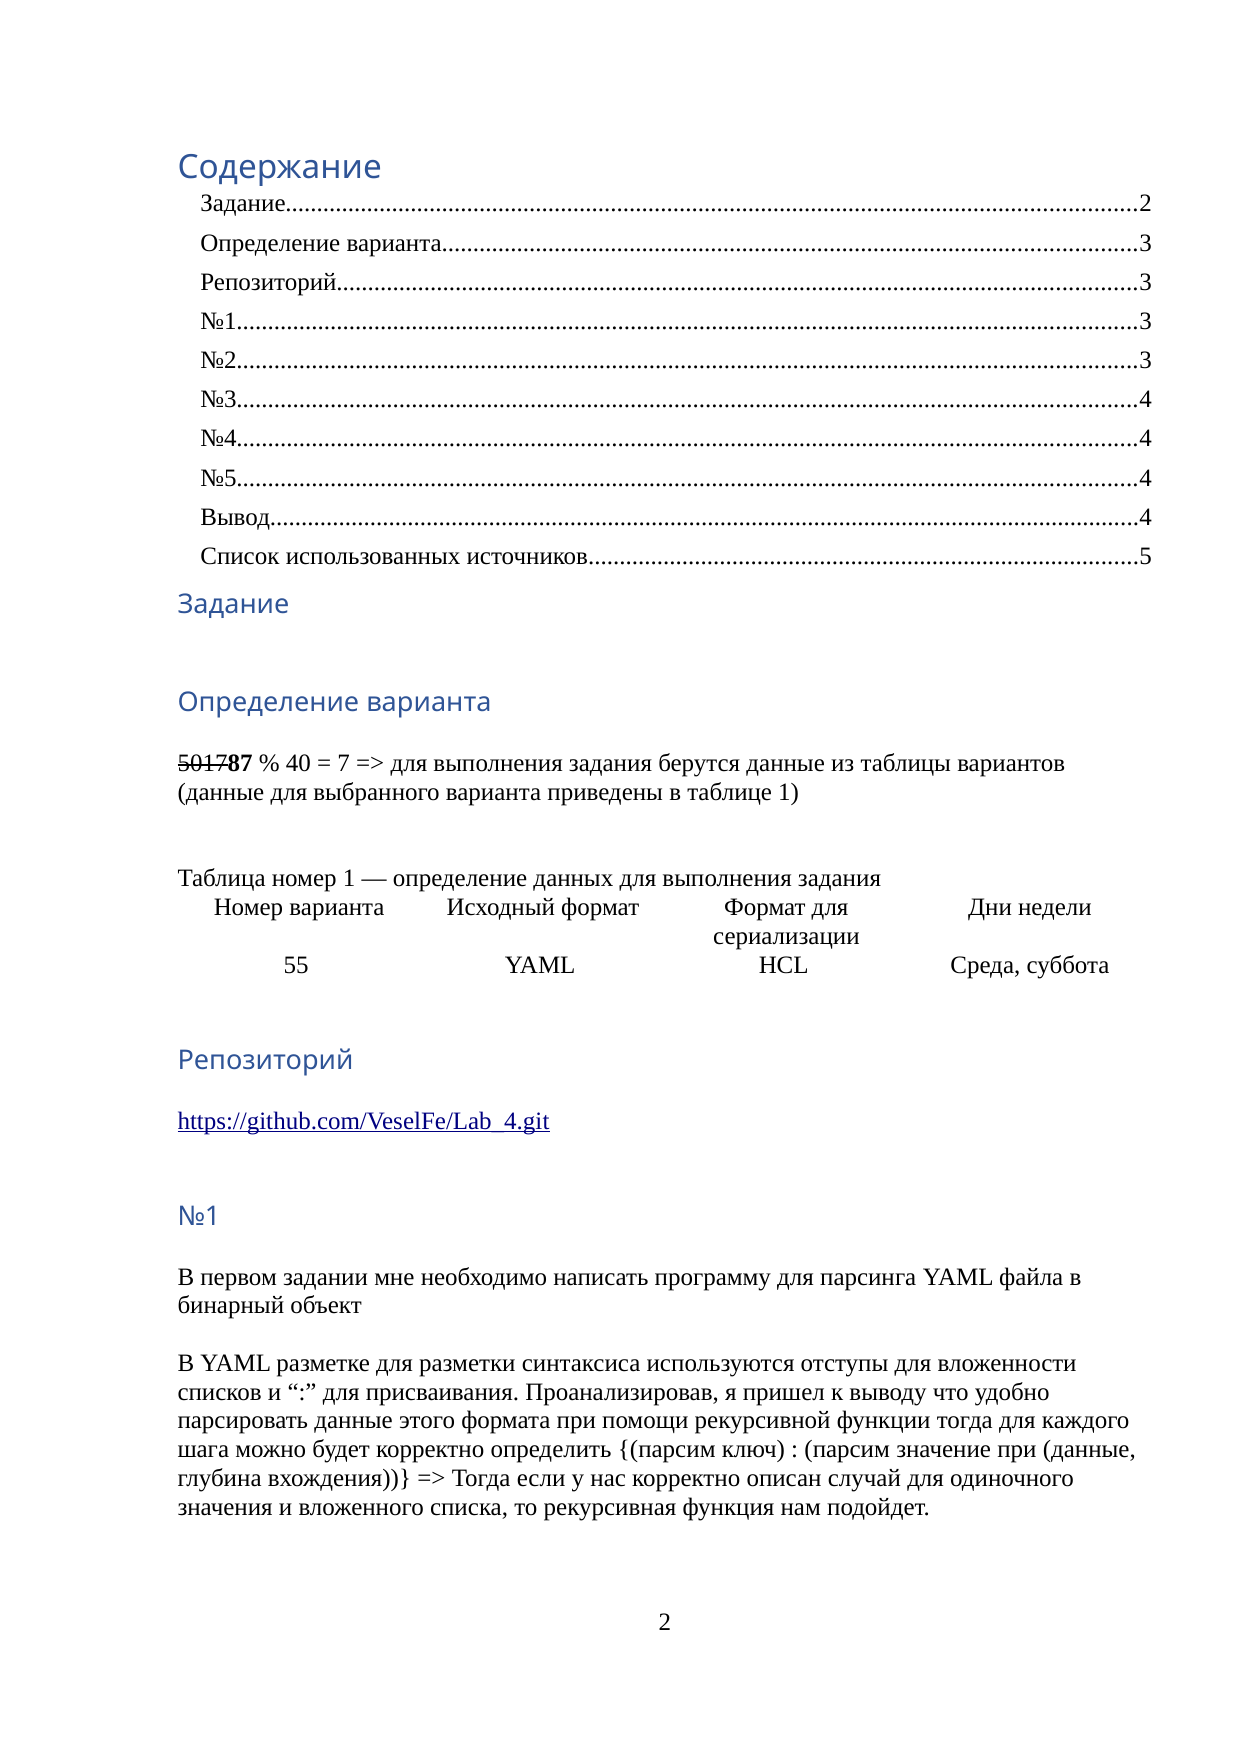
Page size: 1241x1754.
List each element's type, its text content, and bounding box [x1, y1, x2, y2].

subtitle Определение варианта [177, 683, 1152, 720]
text №1 3 [200, 306, 1152, 335]
subtitle Содержание [177, 143, 1152, 188]
table_cell 55 [177, 950, 421, 978]
text Таблица номер 1 — определение данных для выполнения задания [177, 863, 1152, 892]
text 501787 % 40 = 7 => для выполнения задания берутся данные из таблицы вариантов (данные для выбранного варианта приведены в таблице 1) [177, 748, 1152, 806]
text https://github.com/VeselFe/Lab_4.git [177, 1106, 1152, 1134]
text В YAML разметке для разметки синтаксиса используются отступы для вложенности списков и “:” для присваивания. Проанализировав, я пришел к выводу что удобно парсировать данные этого формата при помощи рекурсивной функции тогда для каждого шага можно будет корректно определить {(парсим ключ) : (парсим значение при (данные, глубина вхождения))} => Тогда если у нас корректно описан случай для одиночного значения и вложенного списка, то рекурсивная функция нам подойдет. [177, 1348, 1152, 1521]
table_header Исходный формат [421, 892, 664, 950]
text Репозиторий 3 [200, 267, 1152, 296]
text Список использованных источников 5 [200, 541, 1152, 570]
subtitle Задание [177, 584, 1152, 621]
subtitle №1 [177, 1196, 1152, 1233]
text №4 4 [200, 423, 1152, 452]
text №3 4 [200, 384, 1152, 413]
text №5 4 [200, 463, 1152, 491]
table_cell YAML [421, 950, 664, 978]
table_header Дни недели [908, 892, 1152, 950]
table_cell Среда, суббота [908, 950, 1152, 978]
table_cell HCL [664, 950, 908, 978]
text №2 3 [200, 345, 1152, 374]
table_header Номер варианта [177, 892, 421, 950]
text Определение варианта 3 [200, 228, 1152, 256]
text Задание 2 [200, 188, 1152, 217]
text Вывод 4 [200, 502, 1152, 531]
text В первом задании мне необходимо написать программу для парсинга YAML файла в бинарный объект [177, 1262, 1152, 1348]
subtitle Репозиторий [177, 1040, 1152, 1077]
table_header Формат для сериализации [664, 892, 908, 950]
